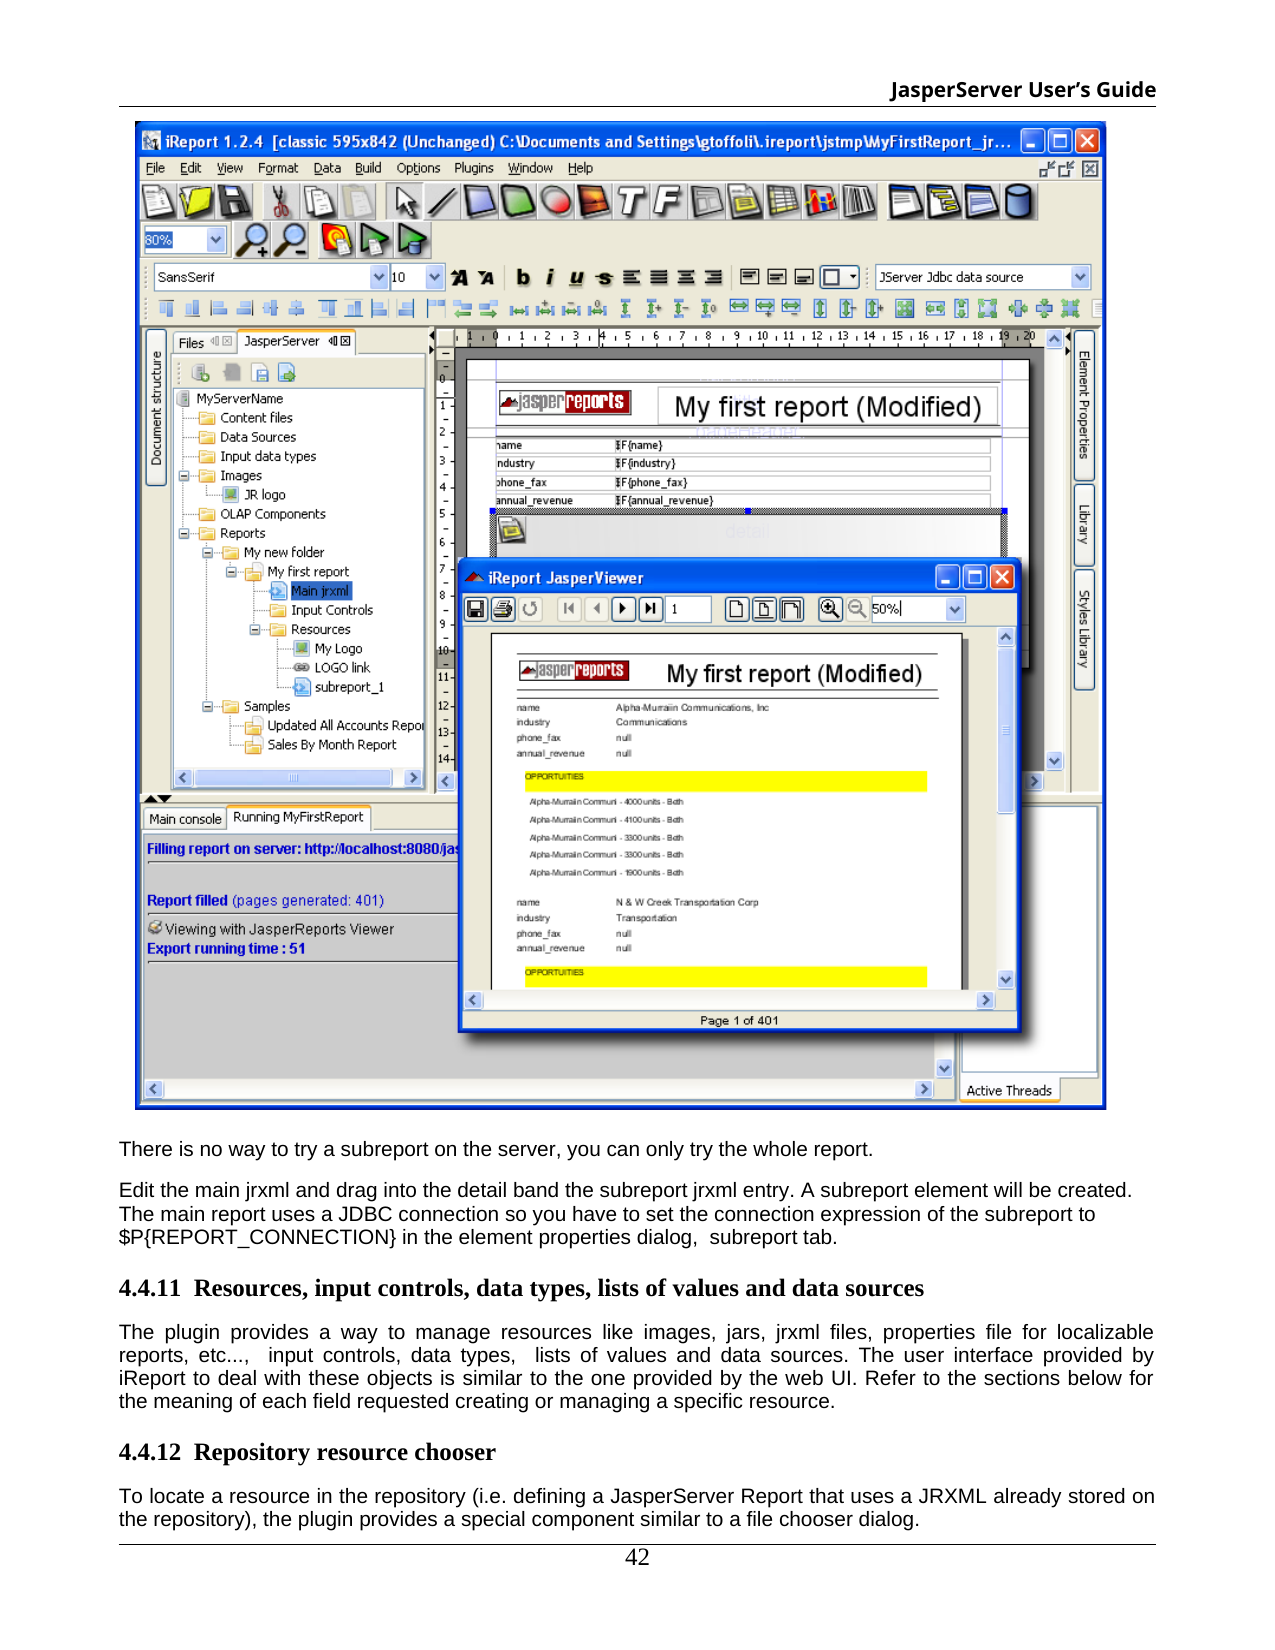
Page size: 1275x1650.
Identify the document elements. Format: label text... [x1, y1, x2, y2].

text Edit the main jrxml and drag into the detail band the subreport jrxml entry. A subreport element will be created. The main report uses a JDBC connection so you have to set the connection expression of the subreport to $P{REPORT_CONNECTION} in the element properties dialog, subreport tab. [118, 1179, 1156, 1249]
picture [135, 121, 1107, 1110]
text There is no way to try a subreport on the server, you can only try the whole report. [118, 1137, 1156, 1160]
subtitle Repository resource chooser [118, 1438, 1156, 1466]
text The plugin provides a way to manage resources like images, jars, jrxml files, properties file for localizable reports, etc..., input controls, data types, lists of values and data sources. The user interface provided by iReport to deal with these objects is similar to the one provided by the web UI. Refer to the sections below for the meaning of each field requested creating or managing a specific resource. [118, 1320, 1156, 1413]
text To locate a resource in the repository (i.e. defining a JasperServer Report that uses a JRXML already stored on the repository), the plugin provides a special component similar to a file chooser dialog. [118, 1484, 1156, 1531]
table_header [107, 107, 1168, 1131]
subtitle Resources, input controls, data types, lists of values and data sources [118, 1274, 1156, 1301]
